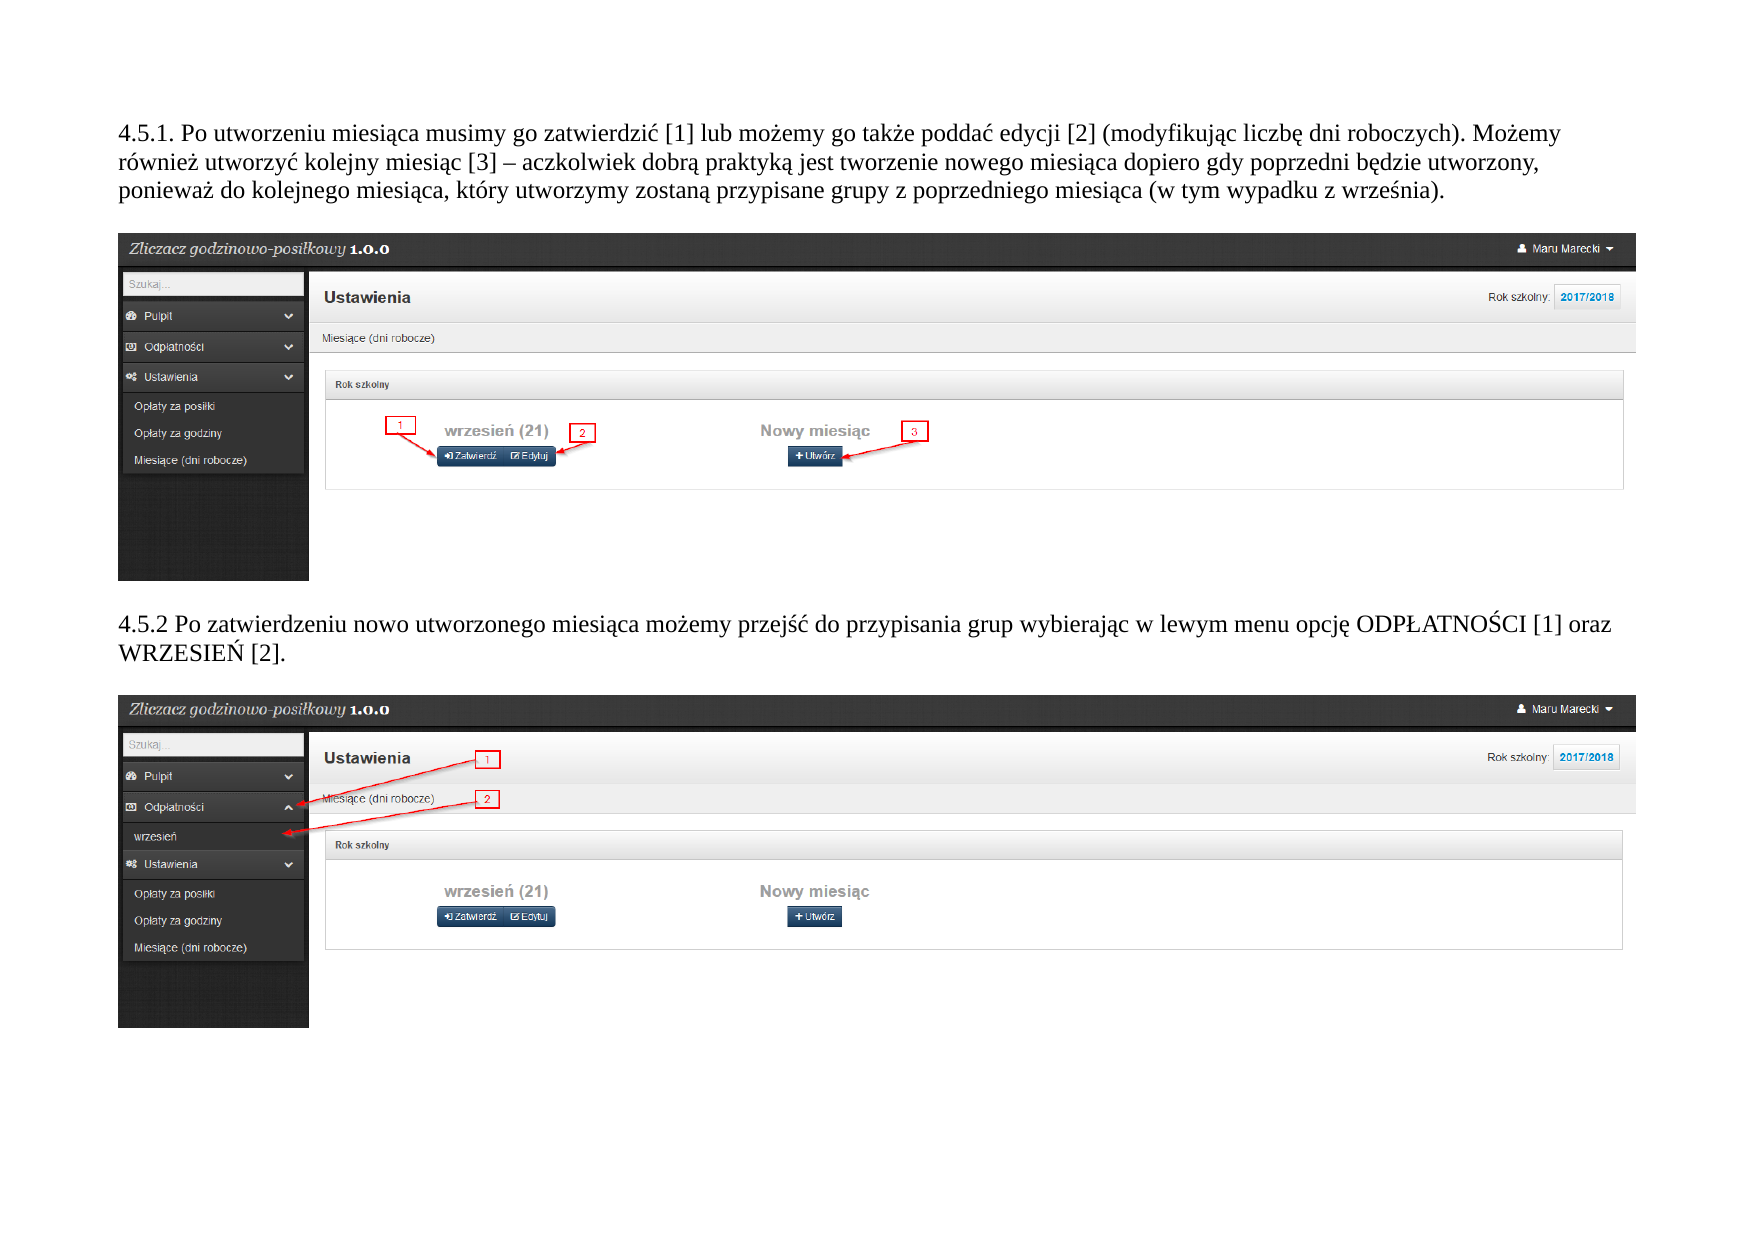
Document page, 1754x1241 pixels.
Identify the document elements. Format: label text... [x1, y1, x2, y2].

text 4.5.2 Po zatwierdzeniu nowo utworzonego miesiąca możemy przejść do przypisania grup wybierając w lewym menu opcję ODPŁATNOŚCI [1] oraz WRZESIEŃ [2]. [118, 609, 1636, 667]
picture [118, 233, 1636, 581]
text 4.5.1. Po utworzeniu miesiąca musimy go zatwierdzić [1] lub możemy go także poddać edycji [2] (modyfikując liczbę dni roboczych). Możemy również utworzyć kolejny miesiąc [3] – aczkolwiek dobrą praktyką jest tworzenie nowego miesiąca dopiero gdy poprzedni będzie utworzony, ponieważ do kolejnego miesiąca, który utworzymy zostaną przypisane grupy z poprzedniego miesiąca (w tym wypadku z września). [118, 118, 1636, 204]
picture [118, 695, 1636, 1028]
